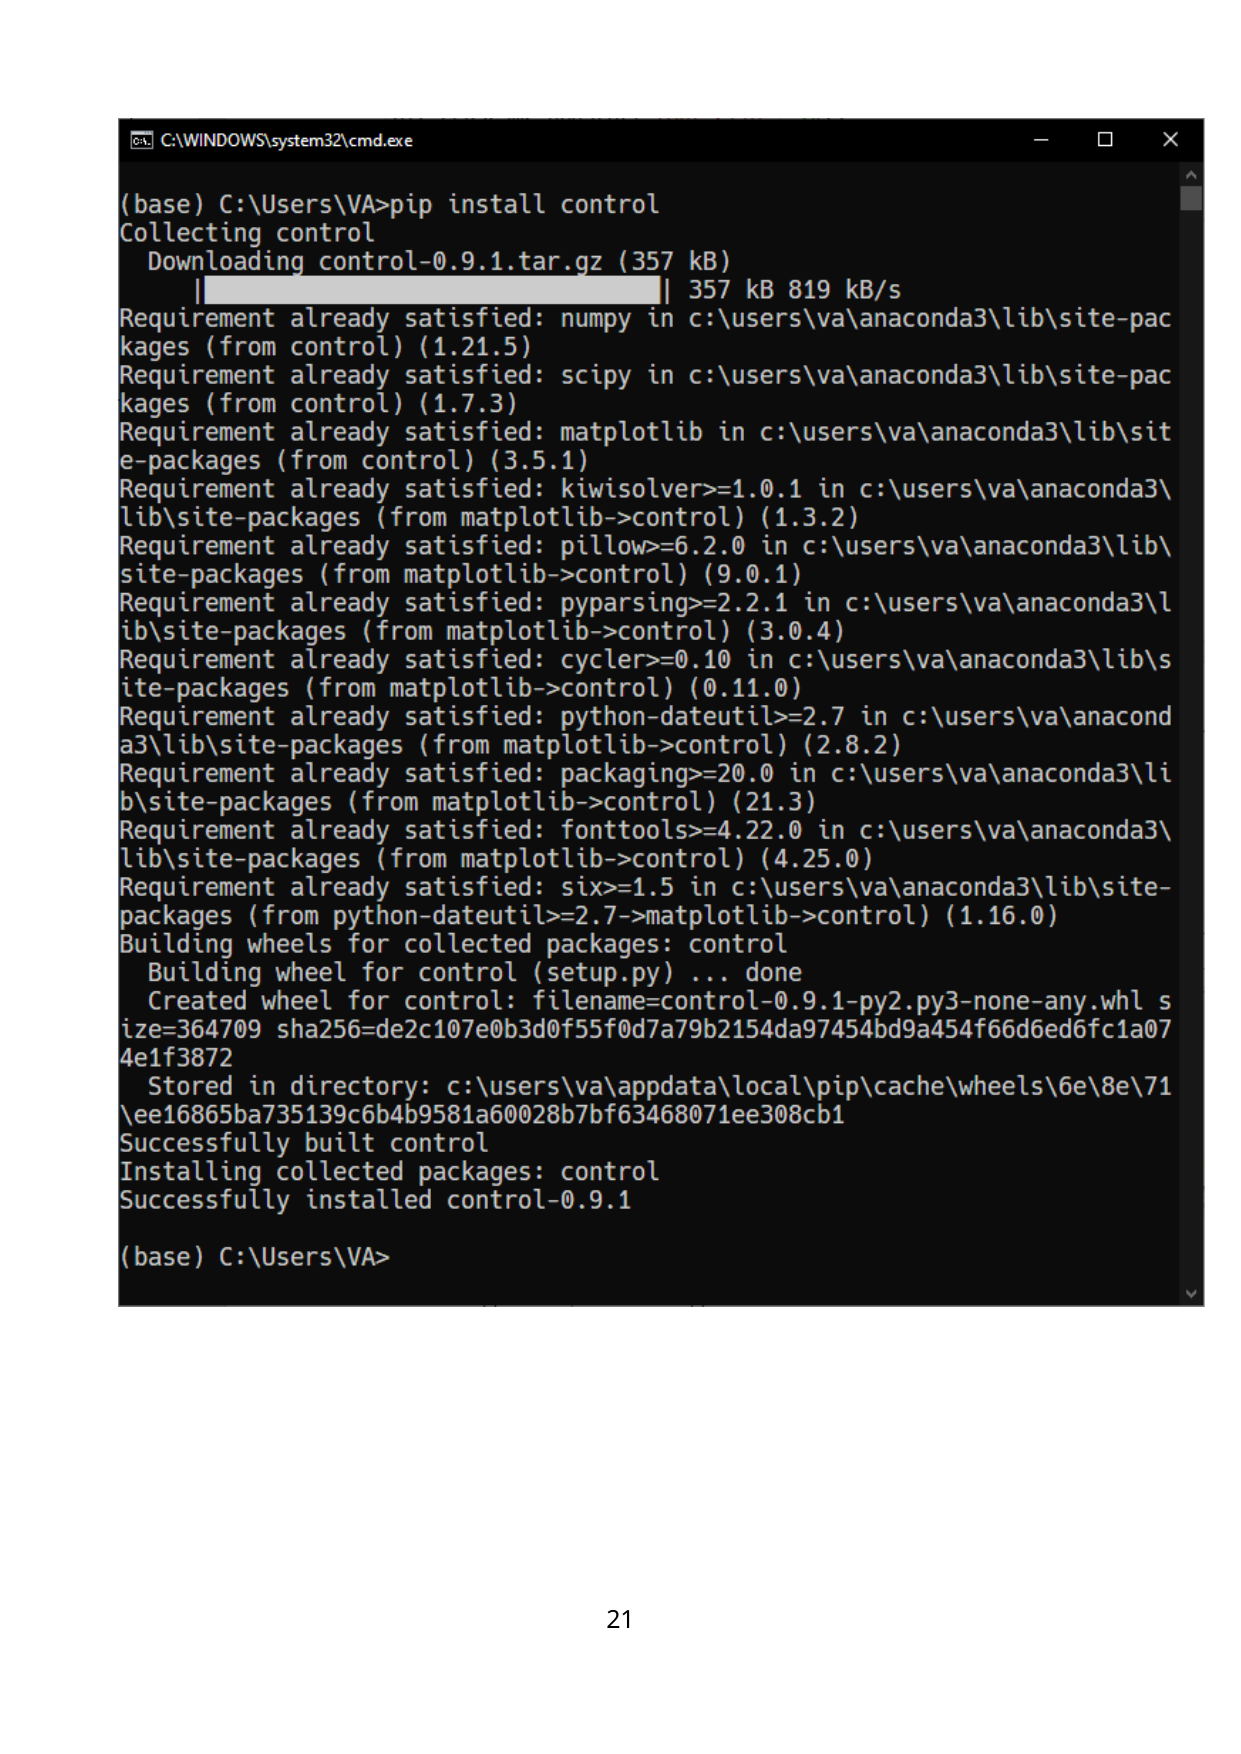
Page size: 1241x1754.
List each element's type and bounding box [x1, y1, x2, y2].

picture [118, 118, 1205, 1307]
